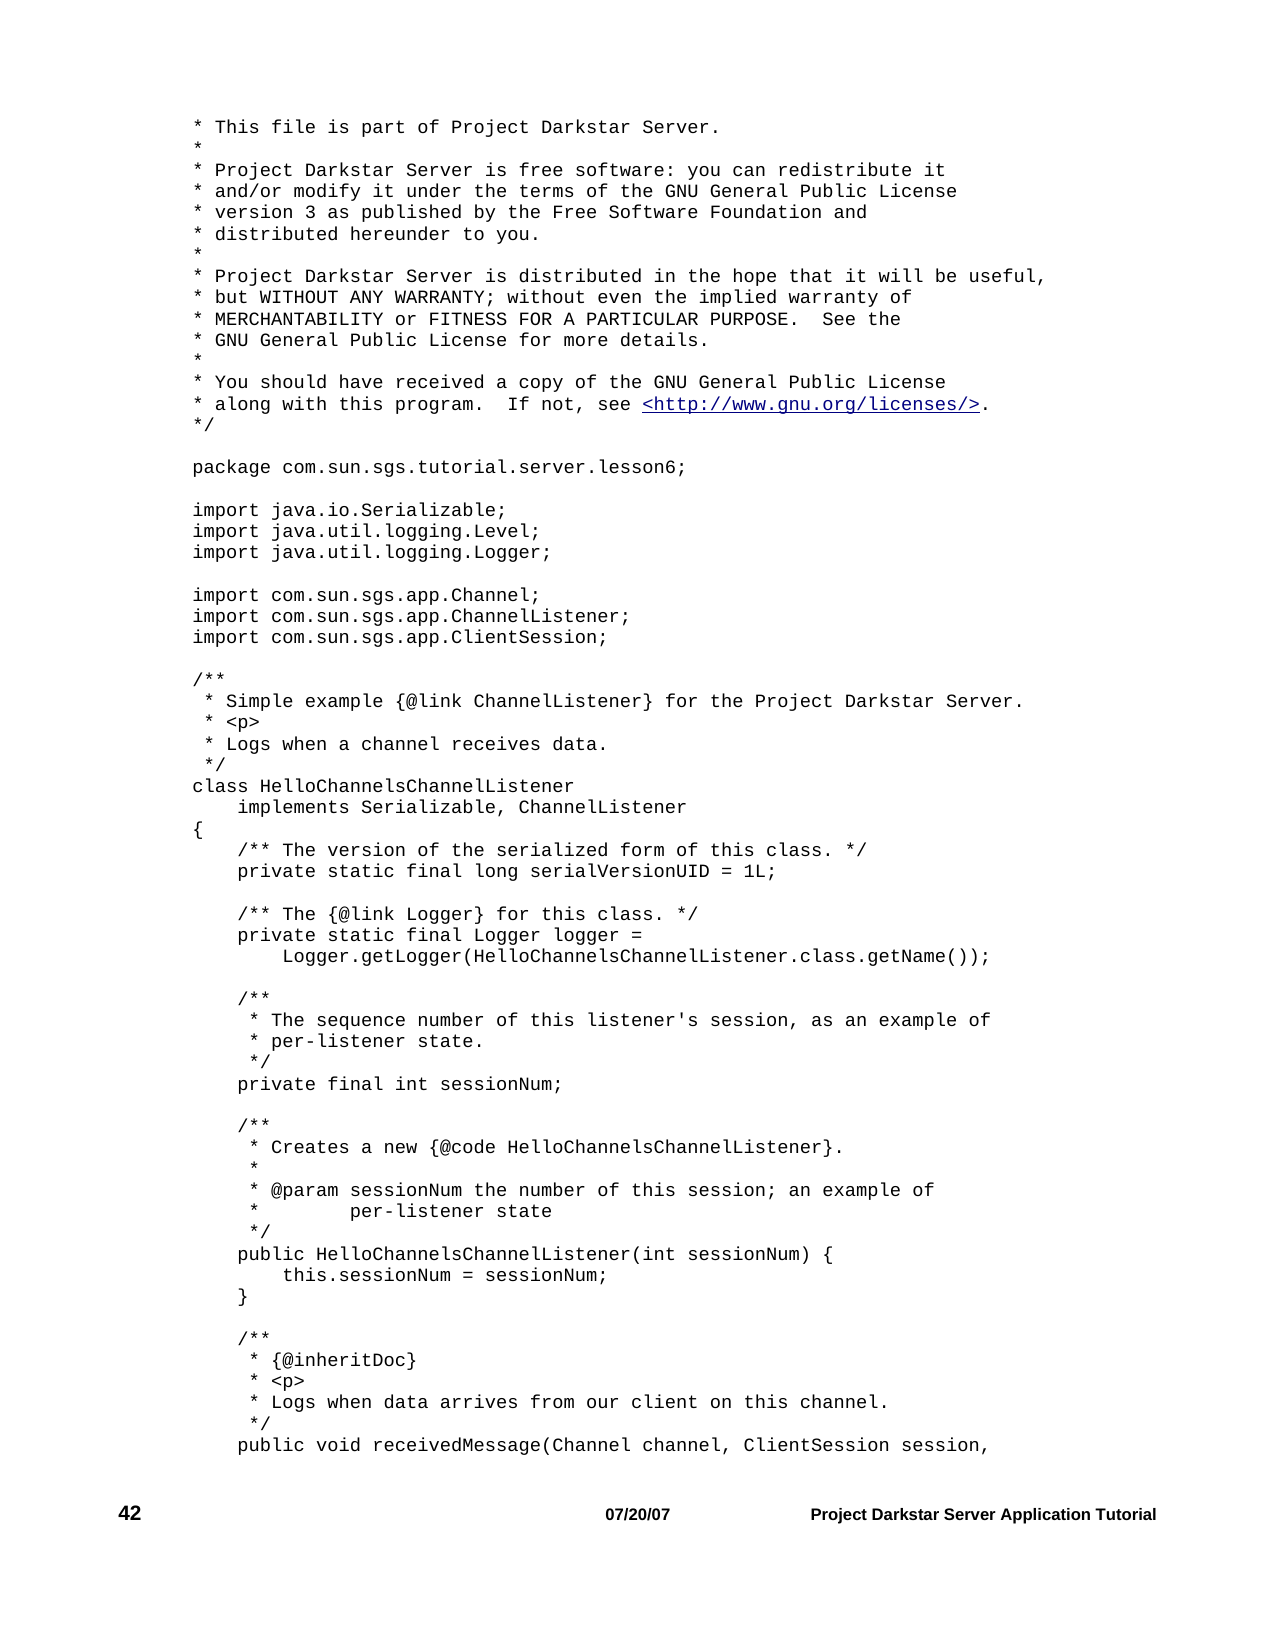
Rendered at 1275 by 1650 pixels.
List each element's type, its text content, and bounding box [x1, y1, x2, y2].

text * This file is part of Project Darkstar Server. * * Project Darkstar Server is free software: you can redistribute it * and/or modify it under the terms of the GNU General Public License * version 3 as published by the Free Software Foundation and * distributed hereunder to you. * * Project Darkstar Server is distributed in the hope that it will be useful, * but WITHOUT ANY WARRANTY; without even the implied warranty of * MERCHANTABILITY or FITNESS FOR A PARTICULAR PURPOSE. See the * GNU General Public License for more details. * * You should have received a copy of the GNU General Public License * along with this program. If not, see <http://www.gnu.org/licenses/>. */ package com.sun.sgs.tutorial.server.lesson6; import java.io.Serializable; import java.util.logging.Level; import java.util.logging.Logger; import com.sun.sgs.app.Channel; import com.sun.sgs.app.ChannelListener; import com.sun.sgs.app.ClientSession; /** * Simple example {@link ChannelListener} for the Project Darkstar Server. * <p> * Logs when a channel receives data. */ class HelloChannelsChannelListener implements Serializable, ChannelListener { /** The version of the serialized form of this class. */ private static final long serialVersionUID = 1L; /** The {@link Logger} for this class. */ private static final Logger logger = Logger.getLogger(HelloChannelsChannelListener.class.getName()); /** * The sequence number of this listener's session, as an example of * per-listener state. */ private final int sessionNum; /** * Creates a new {@code HelloChannelsChannelListener}. * * @param sessionNum the number of this session; an example of * per-listener state */ public HelloChannelsChannelListener(int sessionNum) { this.sessionNum = sessionNum; } /** * {@inheritDoc} * <p> * Logs when data arrives from our client on this channel. */ public void receivedMessage(Channel channel, ClientSession session, [192, 118, 1098, 1457]
